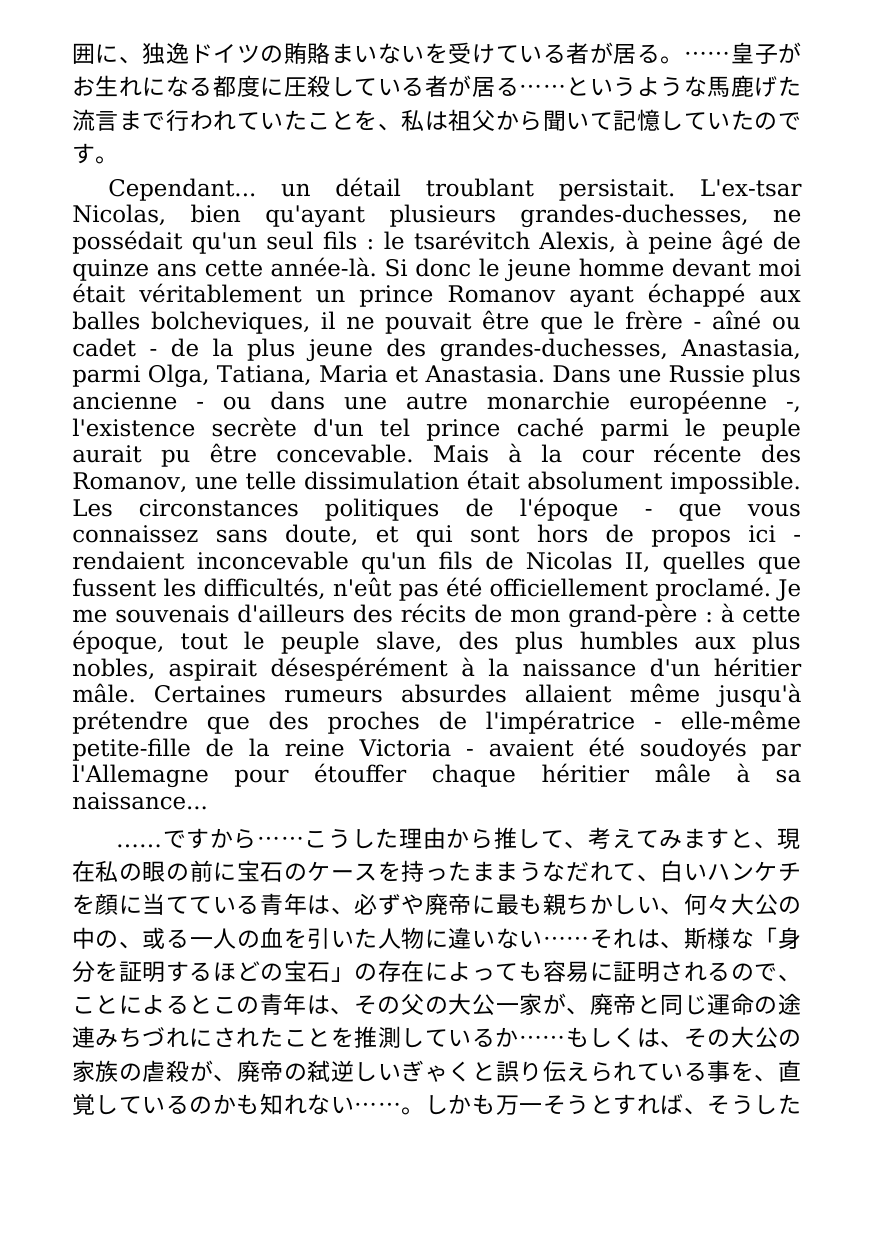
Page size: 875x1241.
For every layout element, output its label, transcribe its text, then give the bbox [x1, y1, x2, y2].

text Cependant... un détail troublant persistait. L'ex-tsar Nicolas, bien qu'ayant plusieurs grandes-duchesses, ne possédait qu'un seul fils : le tsarévitch Alexis, à peine âgé de quinze ans cette année-là. Si donc le jeune homme devant moi était véritablement un prince Romanov ayant échappé aux balles bolcheviques, il ne pouvait être que le frère - aîné ou cadet - de la plus jeune des grandes-duchesses, Anastasia, parmi Olga, Tatiana, Maria et Anastasia. Dans une Russie plus ancienne - ou dans une autre monarchie européenne -, l'existence secrète d'un tel prince caché parmi le peuple aurait pu être concevable. Mais à la cour récente des Romanov, une telle dissimulation était absolument impossible. Les circonstances politiques de l'époque - que vous connaissez sans doute, et qui sont hors de propos ici - rendaient inconcevable qu'un fils de Nicolas II, quelles que fussent les difficultés, n'eût pas été officiellement proclamé. Je me souvenais d'ailleurs des récits de mon grand-père : à cette époque, tout le peuple slave, des plus humbles aux plus nobles, aspirait désespérément à la naissance d'un héritier mâle. Certaines rumeurs absurdes allaient même jusqu'à prétendre que des proches de l'impératrice - elle-même petite-fille de la reine Victoria - avaient été soudoyés par l'Allemagne pour étouffer chaque héritier mâle à sa naissance... [72, 175, 802, 815]
text 囲に、独逸ドイツの賄賂まいないを受けている者が居る。……皇子がお生れになる都度に圧殺している者が居る……というような馬鹿げた流言まで行われていたことを、私は祖父から聞いて記憶していたのです。 [72, 36, 802, 169]
text ……ですから……こうした理由から推して、考えてみますと、現在私の眼の前に宝石のケースを持ったままうなだれて、白いハンケチを顔に当てている青年は、必ずや廃帝に最も親ちかしい、何々大公の中の、或る一人の血を引いた人物に違いない……それは、斯様な「身分を証明するほどの宝石」の存在によっても容易に証明されるので、ことによるとこの青年は、その父の大公一家が、廃帝と同じ運命の途連みちづれにされたことを推測しているか……もしくは、その大公の家族の虐殺が、廃帝の弑逆しいぎゃくと誤り伝えられている事を、直覚しているのかも知れない……。しかも万一そうとすれば、そうした [72, 821, 802, 1120]
